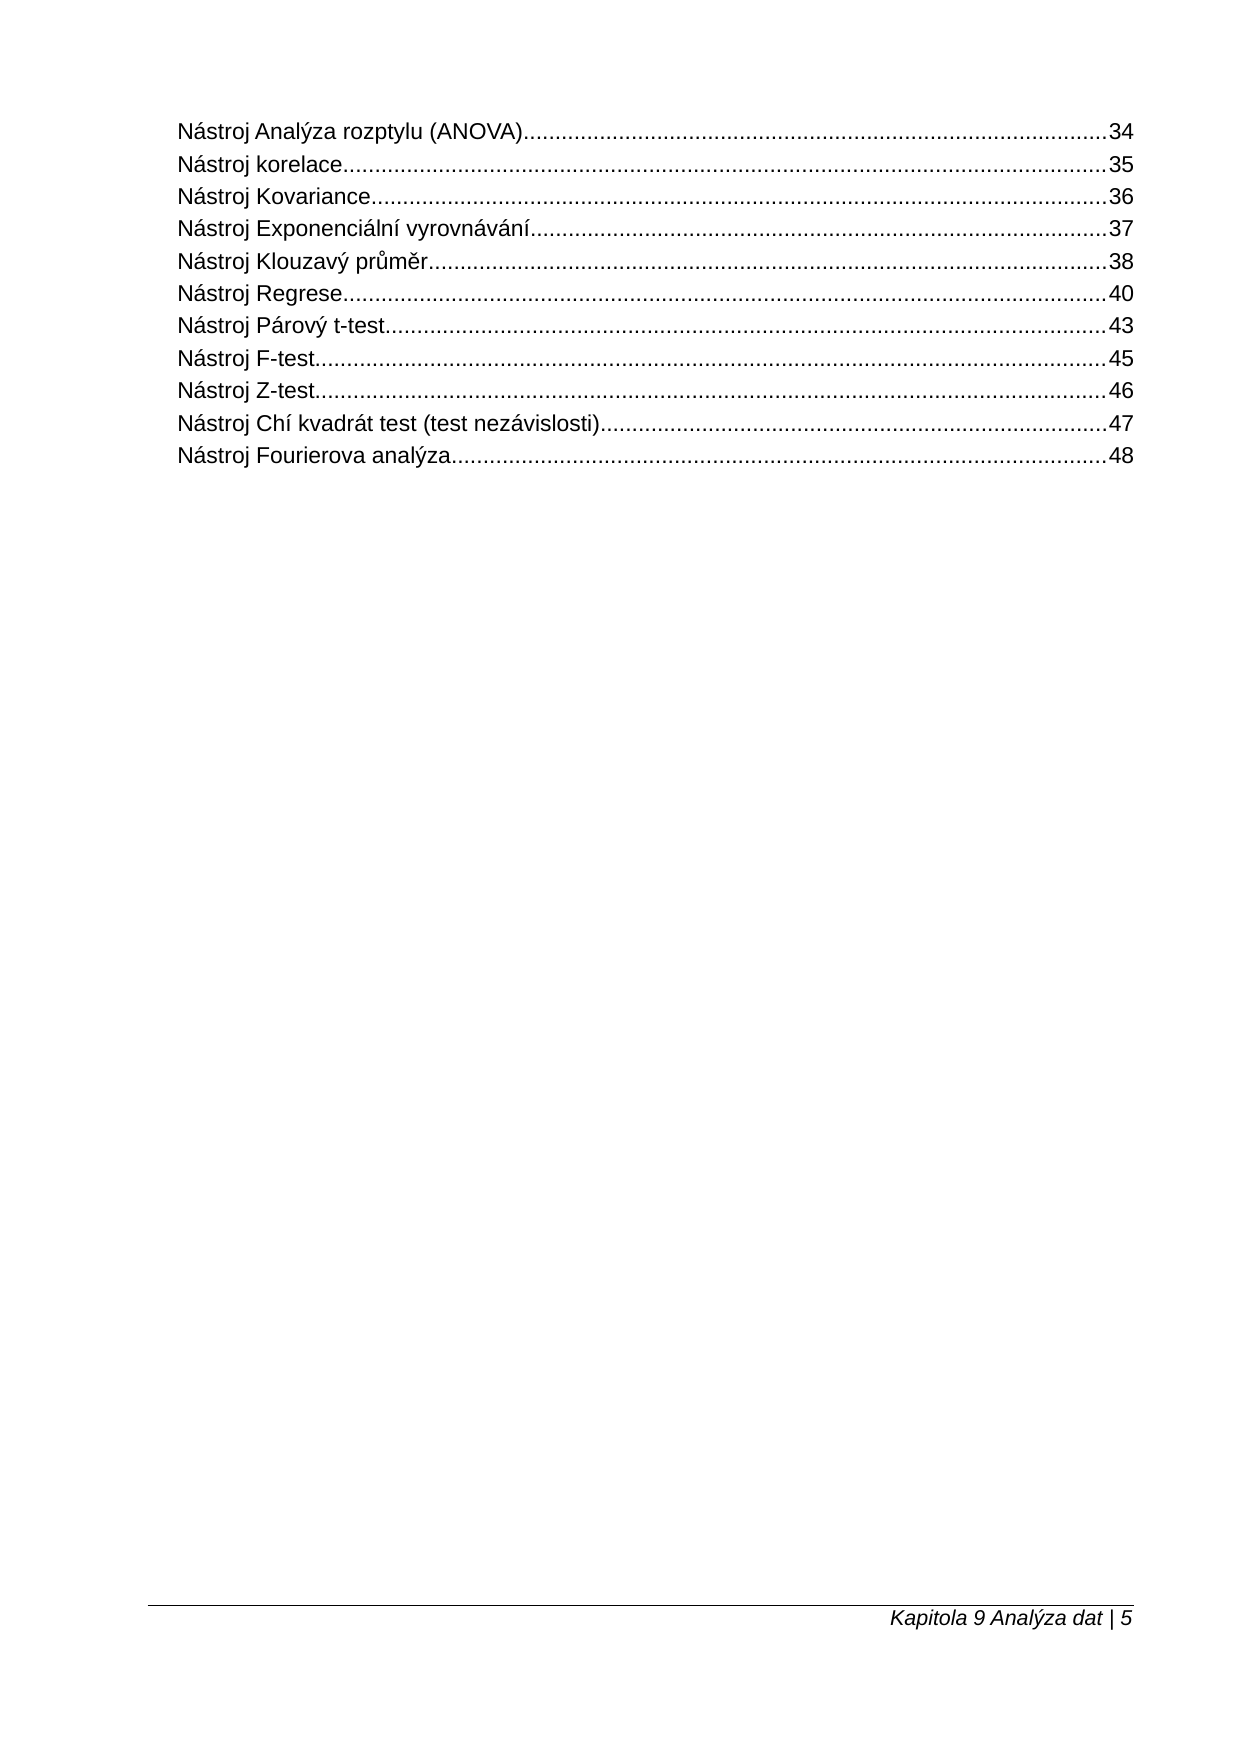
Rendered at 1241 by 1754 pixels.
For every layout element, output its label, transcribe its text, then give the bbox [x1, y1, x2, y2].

text Nástroj Exponenciální vyrovnávání 37 [177, 215, 1134, 242]
text Nástroj Z-test 46 [177, 377, 1134, 404]
text Nástroj Klouzavý průměr 38 [177, 248, 1134, 274]
text Nástroj korelace 35 [177, 151, 1134, 177]
text Nástroj Regrese 40 [177, 280, 1134, 306]
text Nástroj Fourierova analýza 48 [177, 442, 1134, 468]
text Nástroj F-test 45 [177, 345, 1134, 371]
text Nástroj Párový t-test 43 [177, 312, 1134, 339]
text Nástroj Kovariance 36 [177, 183, 1134, 209]
text Nástroj Analýza rozptylu (ANOVA) 34 [177, 118, 1134, 144]
text Nástroj Chí kvadrát test (test nezávislosti) 47 [177, 410, 1134, 436]
